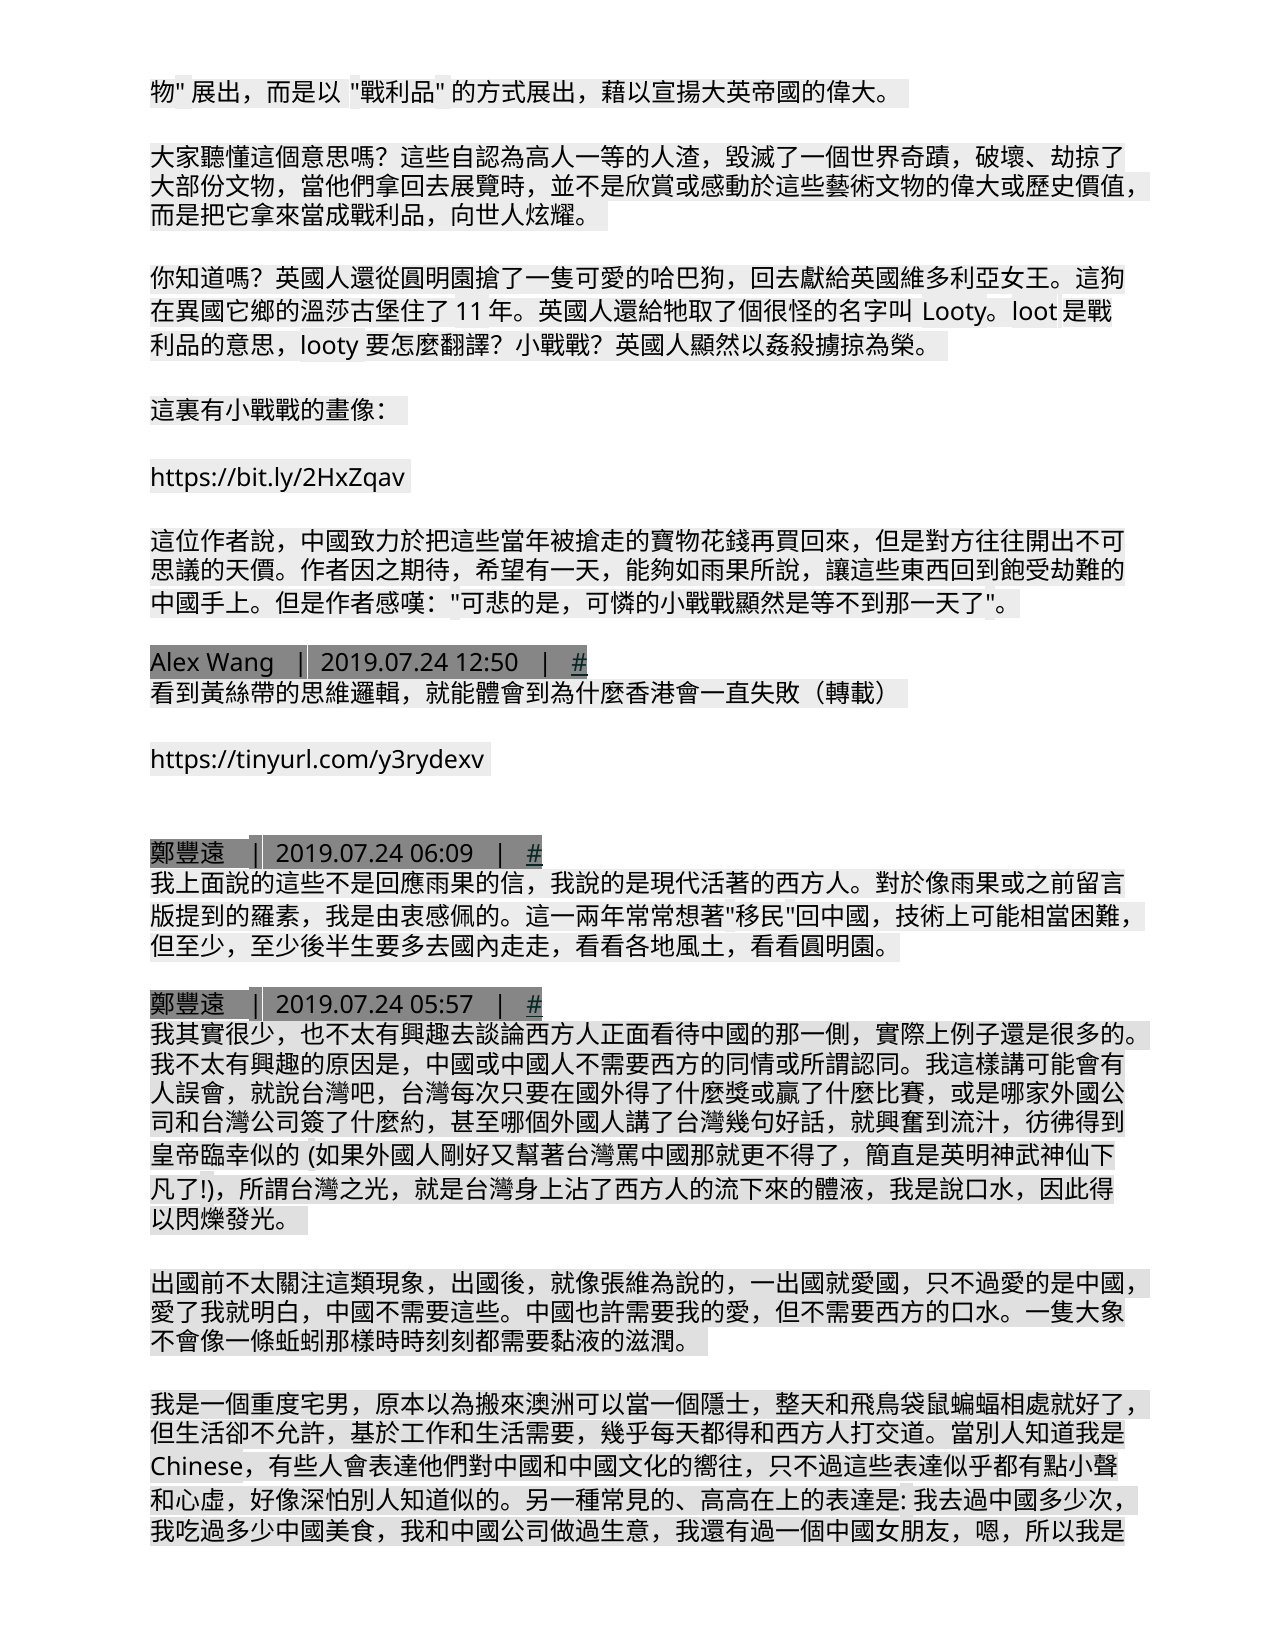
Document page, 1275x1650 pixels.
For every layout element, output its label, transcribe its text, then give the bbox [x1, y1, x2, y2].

text 鄭豐遠 | 2019.07.24 06:09 | # [150, 835, 1125, 869]
text Alex Wang | 2019.07.24 12:50 | # [150, 645, 1125, 679]
text 鄭豐遠 | 2019.07.24 05:57 | # [150, 987, 1125, 1021]
text 我上面說的這些不是回應雨果的信，我說的是現代活著的西方人。對於像雨果或之前留言版提到的羅素，我是由衷感佩的。這一兩年常常想著"移民"回中國，技術上可能相當困難，但至少，至少後半生要多去國內走走，看看各地風土，看看圓明園。 [150, 869, 1125, 962]
text 看到黃絲帶的思維邏輯，就能體會到為什麼香港會一直失敗（轉載） https://tinyurl.com/y3rydexv [150, 679, 1125, 810]
text 我其實很少，也不太有興趣去談論西方人正面看待中國的那一側，實際上例子還是很多的。我不太有興趣的原因是，中國或中國人不需要西方的同情或所謂認同。我這樣講可能會有人誤會，就說台灣吧，台灣每次只要在國外得了什麼獎或贏了什麼比賽，或是哪家外國公司和台灣公司簽了什麼約，甚至哪個外國人講了台灣幾句好話，就興奮到流汁，彷彿得到皇帝臨幸似的 (如果外國人剛好又幫著台灣罵中國那就更不得了，簡直是英明神武神仙下凡了!)，所謂台灣之光，就是台灣身上沾了西方人的流下來的體液，我是說口水，因此得以閃爍發光。 出國前不太關注這類現象，出國後，就像張維為說的，一出國就愛國，只不過愛的是中國，愛了我就明白，中國不需要這些。中國也許需要我的愛，但不需要西方的口水。一隻大象不會像一條蚯蚓那樣時時刻刻都需要黏液的滋潤。 我是一個重度宅男，原本以為搬來澳洲可以當一個隱士，整天和飛鳥袋鼠蝙蝠相處就好了，但生活卻不允許，基於工作和生活需要，幾乎每天都得和西方人打交道。當別人知道我是 Chinese，有些人會表達他們對中國和中國文化的嚮往，只不過這些表達似乎都有點小聲和心虛，好像深怕別人知道似的。另一種常見的、高高在上的表達是: 我去過中國多少次，我吃過多少中國美食，我和中國公司做過生意，我還有過一個中國女朋友，嗯，所以我是相當瞭解中國文化的，所以，嗯，我懂你的 Acon (Acon 是我的英文名字)。 這就是一般西方人對中國的兩種"正面"態度。身為一個中國人你會怎麼想? 坦白說，I DON'T CARE. 我要說的是，如果你清楚認知道你所屬的國家和文化曾遭受對方一兩百年的侵略蹂躪羞辱和歧視，那你如今恐怕也不會輕易接受對方任何一丁點的讚美。 我不知道別人是怎樣，不過我是這樣想的。 即便如此，在我看來有些人的話還是非常值得一聽一看，比如火鍋大王。他說的這些不是為我們這些人準備的 (他講的在我看都是正常人都該有的思維)，而是為那些那腦袋進水、不知道為什麼而反卻反中反個不停的傻逼準備的。你還在整天反中嗎? 不妨多看看他說的，看看會不會讓你神智恢復一點正常。 https://www.youtube.com/watch?v=DQ6qfkB_2wY [150, 1021, 1125, 1546]
text 卡韓政變 (124)：大英帝國的偉大？ 陳真 2019. 07. 24. 2003年 3月 20日，美國侵略伊拉克，藉口是海珊擁有大規模毀滅生化武器。事實上，美國之所以敢發動侵略戰爭，不是因為 "懷疑" 伊拉克有大規模毀滅武器，而是 "百分之百確信" 伊拉克根本沒有這些東西，因此，摧毀這個國家將不費吹灰之力。 不到三周的時間，美軍就全面血洗了伊拉克，數萬伊拉克人死亡，而美軍傷亡人數卻僅僅只有個位數，而且不是死於戰火，而是自身發生意外致死。也就是說，這根本不是一場戰爭，而是一場屠殺。 2003年 4 月 9 日那一天，美軍佔領了巴格達，並且自導自演一場完全造假的 "簞食壺漿，以迎王師" 的戲碼，營造伊拉克人歡迎美軍佔領的假象，欺騙世人。你還記得嗎？布希隨即縱容美軍和當地暴民掠奪伊拉克博物館。這是伊拉克最大、世界第11大的博物館，館內因收藏遠古巴比倫時期和中世纪伊斯蘭文物而著名。 你還記得嗎？當伊拉克博物館遭受劫掠與破壞而震驚世人時，布希是怎麼說的？他說，這沒什麼啊，這就是自由的空氣，自由的代價。 據估計，伊拉克博物館大約有17萬件古文物遭到掠奪或破壞，對人類文明構成一場難以彌補的浩劫。但你知道圓明園有多少寶物被搶被毀嗎？2016年三月號的 Oxford Today (今日牛津)，刊登了一篇由一位專門研究博物館相關議題的英國社會學家Tiffany Jenkins 的文章，裏頭提到，中國政府估計大約有150 萬件寶物被搶。注意哦，不是一萬五千件，而是150 萬件。而且，大約有相同數目的寶物被英軍當場破壞與燒毀。 下令放火燒毀圓明園的英國代表 Elgin (額爾金) 曾經表示，就他記憶所及，"當時他所看到的圓明園每個宮殿裏頭，幾乎一半以上的寶物都被打成碎片或搶走"。每個英國士兵口袋全是寶物，而且針對金銀製品行搶，卻把他們主觀上認為不值錢 (但卻可能更有價值) 的圖畫、絲綢、瓷器、雕塑、文件、書籍與手稿等等等，當場打碎或撕毀。最後還動員四千個英國士兵，在園內四處放火燒了三天三夜；先燒圖書館，然後再一一把所有宮殿燒掉，還燒死了三百多位來不及逃走的宮女與太監，火勢延燒長達一個多月。 Tiffany Jenkins 引用了一位英國將領 Garnet Wolseley 的談話，他說，"這些士兵看起來已經瘋了，整個人身心陷入一種瘋狂，一心就是搶搶搶。" 搶了這麼多寶物之後，英國方面你知道他們怎麼處理嗎？落入個人口袋的寶物就被賣掉了，還有一些則送進英國的博物館展覽，大張旗鼓，吸引人潮，展覽的主題卻不是 "藝術文物" 展出，而是以 "戰利品" 的方式展出，藉以宣揚大英帝國的偉大。 大家聽懂這個意思嗎？這些自認為高人一等的人渣，毀滅了一個世界奇蹟，破壞、劫掠了大部份文物，當他們拿回去展覽時，並不是欣賞或感動於這些藝術文物的偉大或歷史價值，而是把它拿來當成戰利品，向世人炫耀。 你知道嗎？英國人還從圓明園搶了一隻可愛的哈巴狗，回去獻給英國維多利亞女王。這狗在異國它鄉的溫莎古堡住了11年。英國人還給牠取了個很怪的名字叫 Looty。loot是戰利品的意思，looty 要怎麼翻譯？小戰戰？英國人顯然以姦殺擄掠為榮。 這裏有小戰戰的畫像： https://bit.ly/2HxZqav 這位作者說，中國致力於把這些當年被搶走的寶物花錢再買回來，但是對方往往開出不可思議的天價。作者因之期待，希望有一天，能夠如雨果所說，讓這些東西回到飽受劫難的中國手上。但是作者感嘆："可悲的是，可憐的小戰戰顯然是等不到那一天了"。 [150, 75, 1125, 620]
